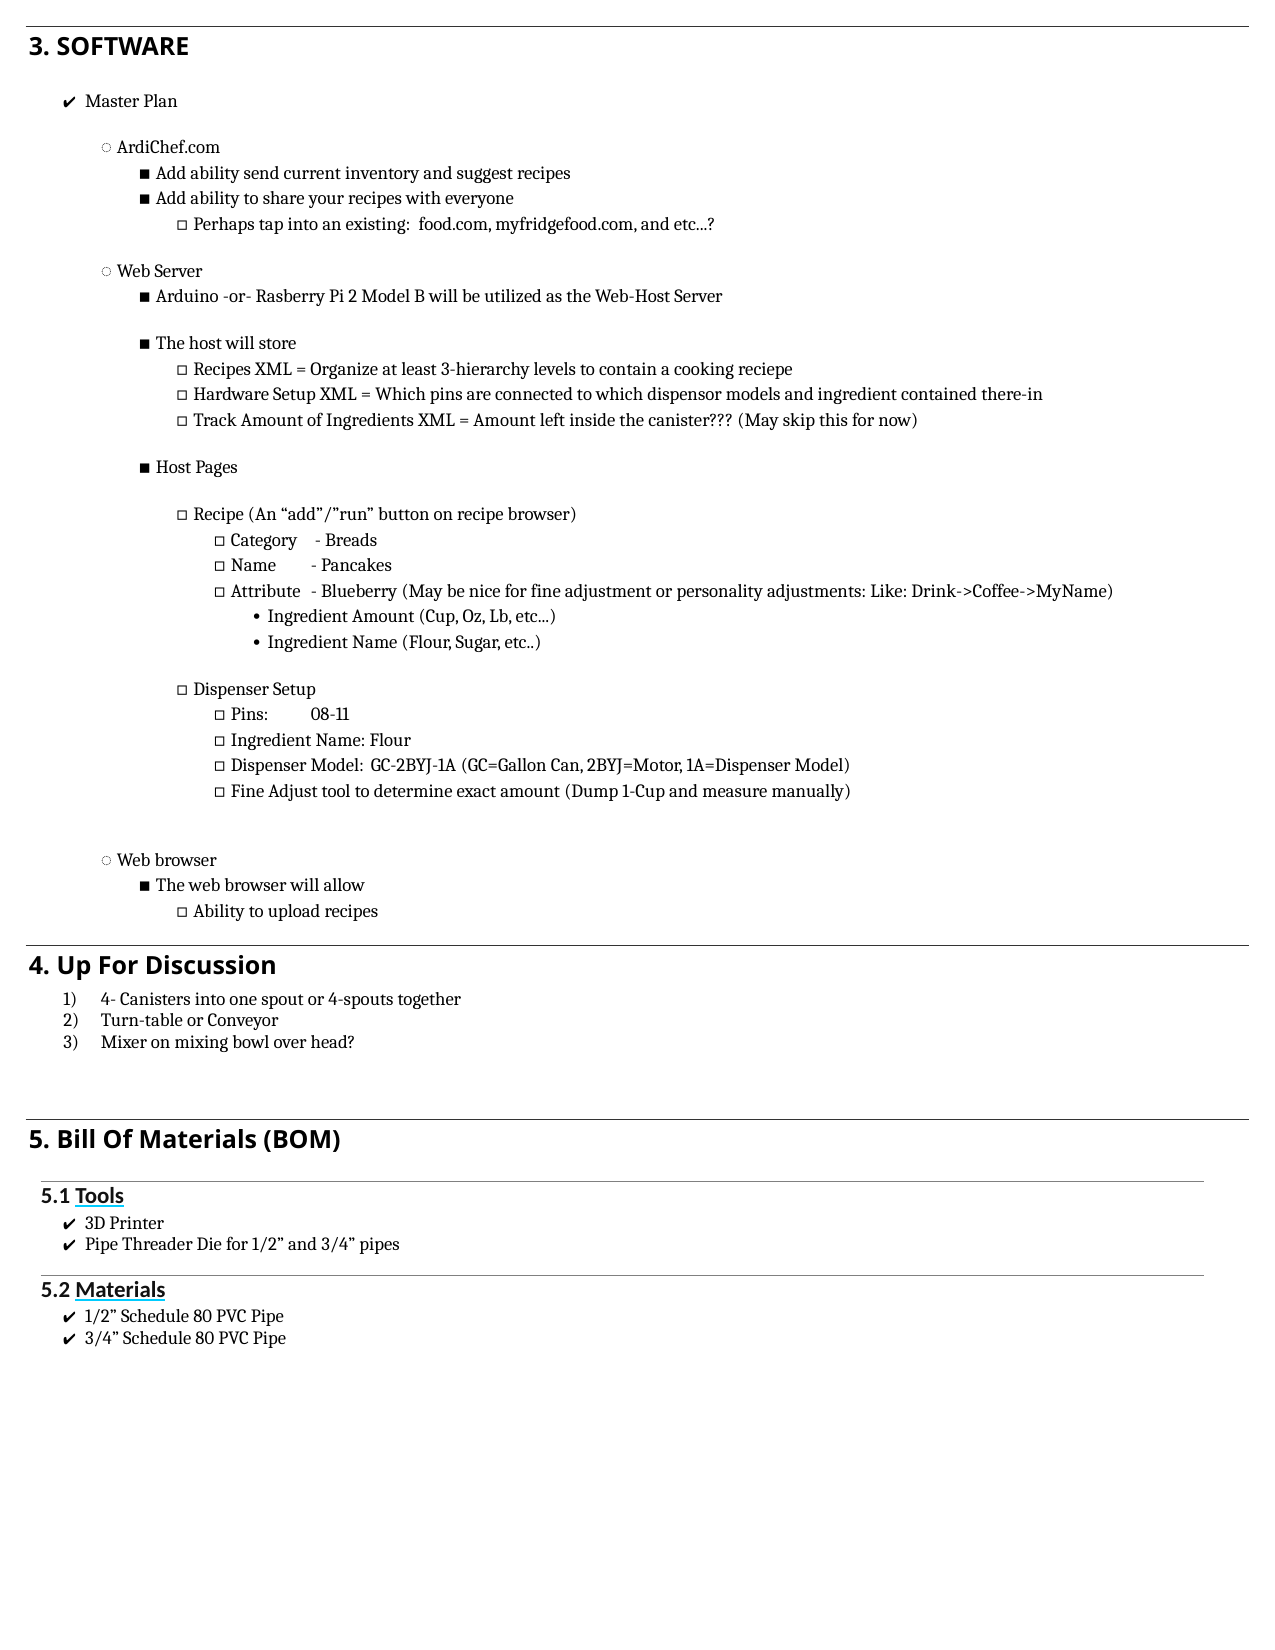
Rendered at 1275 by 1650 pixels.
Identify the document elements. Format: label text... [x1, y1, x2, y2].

subtitle Materials [41, 1276, 1204, 1303]
list Track Amount of Ingredients XML = Amount left inside the canister??? (May skip this for now) [176, 406, 1249, 432]
subtitle Bill Of Materials (BOM) [26, 1120, 1249, 1159]
list Perhaps tap into an existing: food.com, myfridgefood.com, and etc...? [176, 210, 1249, 236]
list Recipes XML = Organize at least 3-hierarchy levels to contain a cooking reciepe [176, 355, 1249, 381]
list Ability to upload recipes [176, 897, 1249, 922]
list ArdiChef.com [101, 133, 1249, 159]
list Recipe (An “add”/”run” button on recipe browser) [176, 500, 1249, 526]
list Web Server [101, 257, 1249, 283]
list Pins: 08-11 [213, 701, 1249, 726]
subtitle Up For Discussion [26, 946, 1249, 985]
list Arduino -or- Rasberry Pi 2 Model B will be utilized as the Web-Host Server [138, 283, 1249, 308]
list Ingredient Amount (Cup, Oz, Lb, etc...) [251, 602, 1249, 628]
list Pipe Threader Die for 1/2” and 3/4” pipes [63, 1234, 1249, 1255]
list Attribute - Blueberry (May be nice for fine adjustment or personality adjustments: Like: Drink->Coffee->MyName) [213, 577, 1249, 602]
list Add ability to share your recipes with everyone [138, 184, 1249, 210]
list Dispenser Model: GC-2BYJ-1A (GC=Gallon Can, 2BYJ=Motor, 1A=Dispenser Model) [213, 752, 1249, 777]
list The web browser will allow [138, 871, 1249, 897]
list 4- Canisters into one spout or 4-spouts together [63, 988, 1249, 1010]
list 1/2” Schedule 80 PVC Pipe [63, 1306, 1249, 1328]
list 3D Printer [63, 1212, 1249, 1234]
list 3/4” Schedule 80 PVC Pipe [63, 1328, 1249, 1349]
list Ingredient Name (Flour, Sugar, etc..) [251, 628, 1249, 653]
list Fine Adjust tool to determine exact amount (Dump 1-Cup and measure manually) [213, 777, 1249, 803]
list Dispenser Setup [176, 675, 1249, 701]
list Host Pages [138, 453, 1249, 479]
list Web browser [101, 846, 1249, 871]
subtitle SOFTWARE [26, 27, 1249, 66]
list Ingredient Name: Flour [213, 726, 1249, 752]
list Master Plan [63, 90, 1249, 112]
list Category - Breads [213, 526, 1249, 551]
list Mixer on mixing bowl over head? [63, 1031, 1249, 1053]
list Name - Pancakes [213, 551, 1249, 577]
list Turn-table or Conveyor [63, 1010, 1249, 1031]
list Hardware Setup XML = Which pins are connected to which dispensor models and ingredient contained there-in [176, 381, 1249, 406]
list Add ability send current inventory and suggest recipes [138, 159, 1249, 184]
list The host will store [138, 330, 1249, 355]
subtitle Tools [41, 1182, 1204, 1209]
